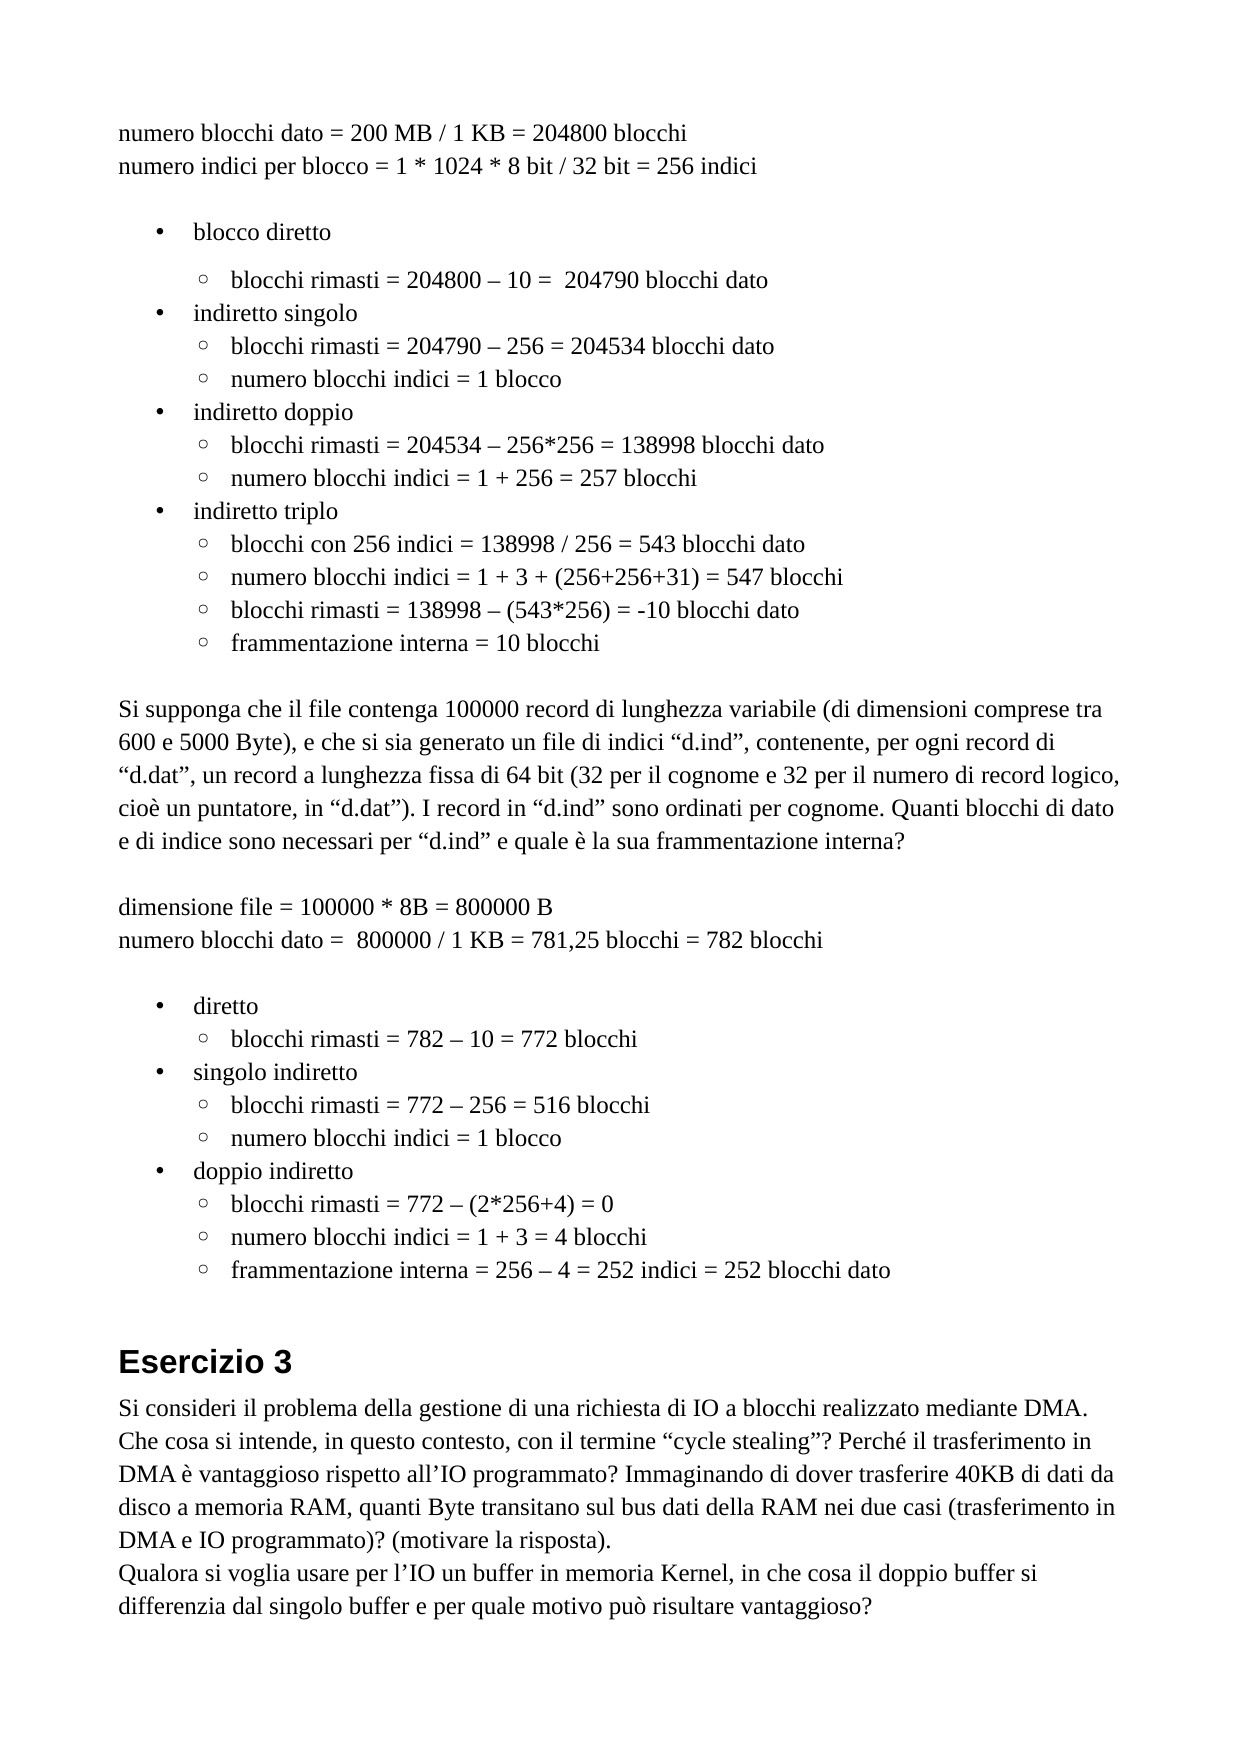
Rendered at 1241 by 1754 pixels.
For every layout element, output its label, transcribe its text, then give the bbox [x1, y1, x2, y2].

list numero blocchi indici = 1 + 256 = 257 blocchi [193, 463, 1122, 492]
text dimensione file = 100000 * 8B = 800000 B [118, 892, 1122, 921]
list diretto [156, 991, 1122, 1020]
list blocchi rimasti = 204534 – 256*256 = 138998 blocchi dato [193, 430, 1122, 459]
list blocchi rimasti = 772 – 256 = 516 blocchi [193, 1090, 1122, 1119]
list blocchi rimasti = 204790 – 256 = 204534 blocchi dato [193, 331, 1122, 359]
list indiretto triplo [156, 496, 1122, 525]
text Qualora si voglia usare per l’IO un buffer in memoria Kernel, in che cosa il doppio buffer si differenzia dal singolo buffer e per quale motivo può risultare vantaggioso? [118, 1558, 1122, 1620]
text Si consideri il problema della gestione di una richiesta di IO a blocchi realizzato mediante DMA. Che cosa si intende, in questo contesto, con il termine “cycle stealing”? Perché il trasferimento in DMA è vantaggioso rispetto all’IO programmato? Immaginando di dover trasferire 40KB di dati da disco a memoria RAM, quanti Byte transitano sul bus dati della RAM nei due casi (trasferimento in DMA e IO programmato)? (motivare la risposta). [118, 1393, 1122, 1554]
list blocchi con 256 indici = 138998 / 256 = 543 blocchi dato [193, 529, 1122, 558]
list frammentazione interna = 10 blocchi [193, 628, 1122, 657]
list blocchi rimasti = 204800 – 10 = 204790 blocchi dato [193, 265, 1122, 293]
text numero blocchi dato = 800000 / 1 KB = 781,25 blocchi = 782 blocchi [118, 925, 1122, 954]
list numero blocchi indici = 1 + 3 + (256+256+31) = 547 blocchi [193, 562, 1122, 591]
text numero blocchi dato = 200 MB / 1 KB = 204800 blocchi [118, 118, 1122, 147]
list doppio indiretto [156, 1156, 1122, 1185]
list indiretto doppio [156, 397, 1122, 426]
list numero blocchi indici = 1 + 3 = 4 blocchi [193, 1222, 1122, 1251]
list singolo indiretto [156, 1057, 1122, 1086]
text numero indici per blocco = 1 * 1024 * 8 bit / 32 bit = 256 indici [118, 151, 1122, 180]
list frammentazione interna = 256 – 4 = 252 indici = 252 blocchi dato [193, 1255, 1122, 1284]
subtitle Esercizio 3 [118, 1342, 1122, 1381]
list indiretto singolo [156, 298, 1122, 327]
list numero blocchi indici = 1 blocco [193, 364, 1122, 393]
list blocchi rimasti = 138998 – (543*256) = -10 blocchi dato [193, 595, 1122, 624]
list blocco diretto [156, 217, 1122, 246]
list blocchi rimasti = 782 – 10 = 772 blocchi [193, 1024, 1122, 1053]
list blocchi rimasti = 772 – (2*256+4) = 0 [193, 1189, 1122, 1218]
text Si supponga che il file contenga 100000 record di lunghezza variabile (di dimensioni comprese tra 600 e 5000 Byte), e che si sia generato un file di indici “d.ind”, contenente, per ogni record di “d.dat”, un record a lunghezza fissa di 64 bit (32 per il cognome e 32 per il numero di record logico, cioè un puntatore, in “d.dat”). I record in “d.ind” sono ordinati per cognome. Quanti blocchi di dato e di indice sono necessari per “d.ind” e quale è la sua frammentazione interna? [118, 694, 1122, 855]
list numero blocchi indici = 1 blocco [193, 1123, 1122, 1152]
